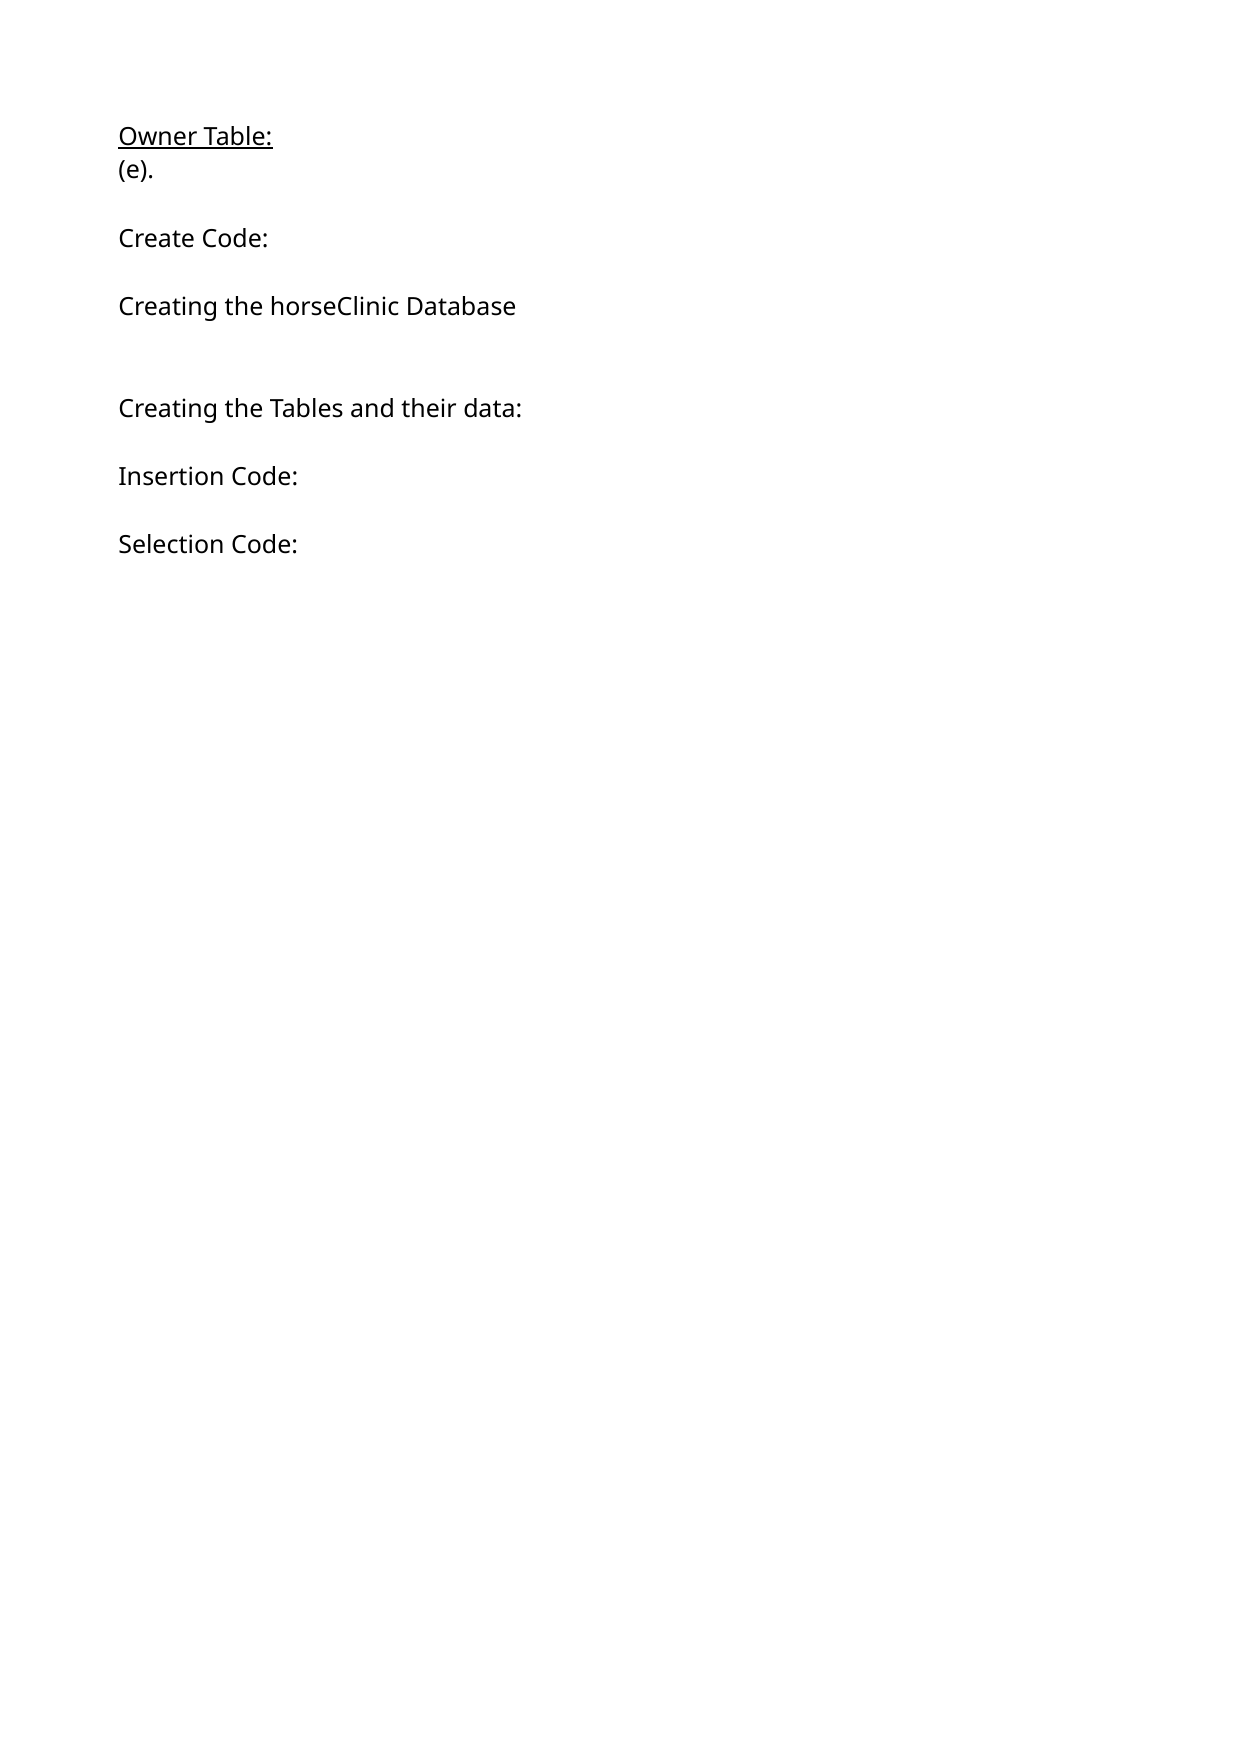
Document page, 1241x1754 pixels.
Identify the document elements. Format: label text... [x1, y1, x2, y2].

text (e). [118, 152, 1122, 186]
text Creating the Tables and their data: [118, 391, 1122, 425]
text Create Code: [118, 220, 1122, 254]
text Insertion Code: [118, 459, 1122, 493]
text Selection Code: [118, 527, 1122, 561]
text Owner Table: [118, 118, 1122, 152]
text Creating the horseClinic Database [118, 288, 1122, 322]
